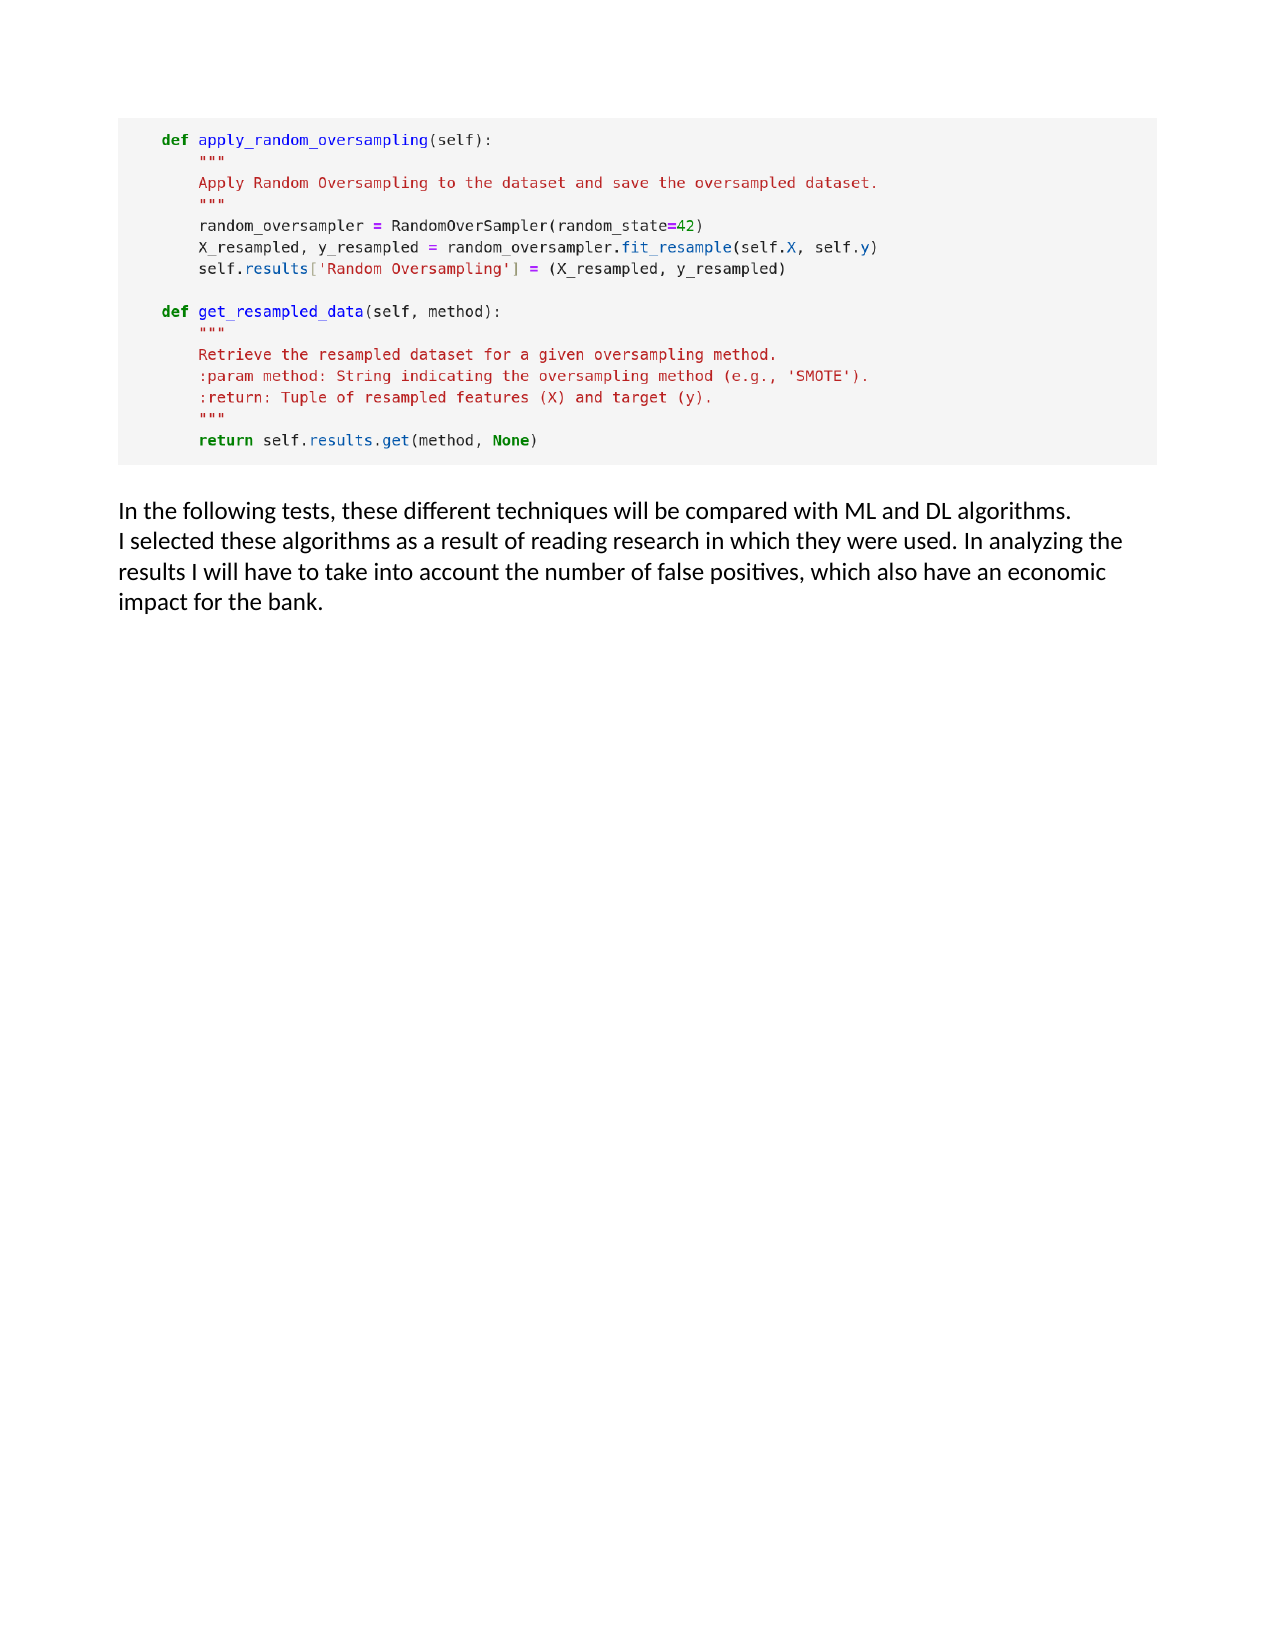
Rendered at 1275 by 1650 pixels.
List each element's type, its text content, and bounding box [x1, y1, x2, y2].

picture [118, 118, 1157, 465]
text In the following tests, these different techniques will be compared with ML and DL algorithms. I selected these algorithms as a result of reading research in which they were used. In analyzing the results I will have to take into account the number of false positives, which also have an economic impact for the bank. [118, 465, 1157, 617]
